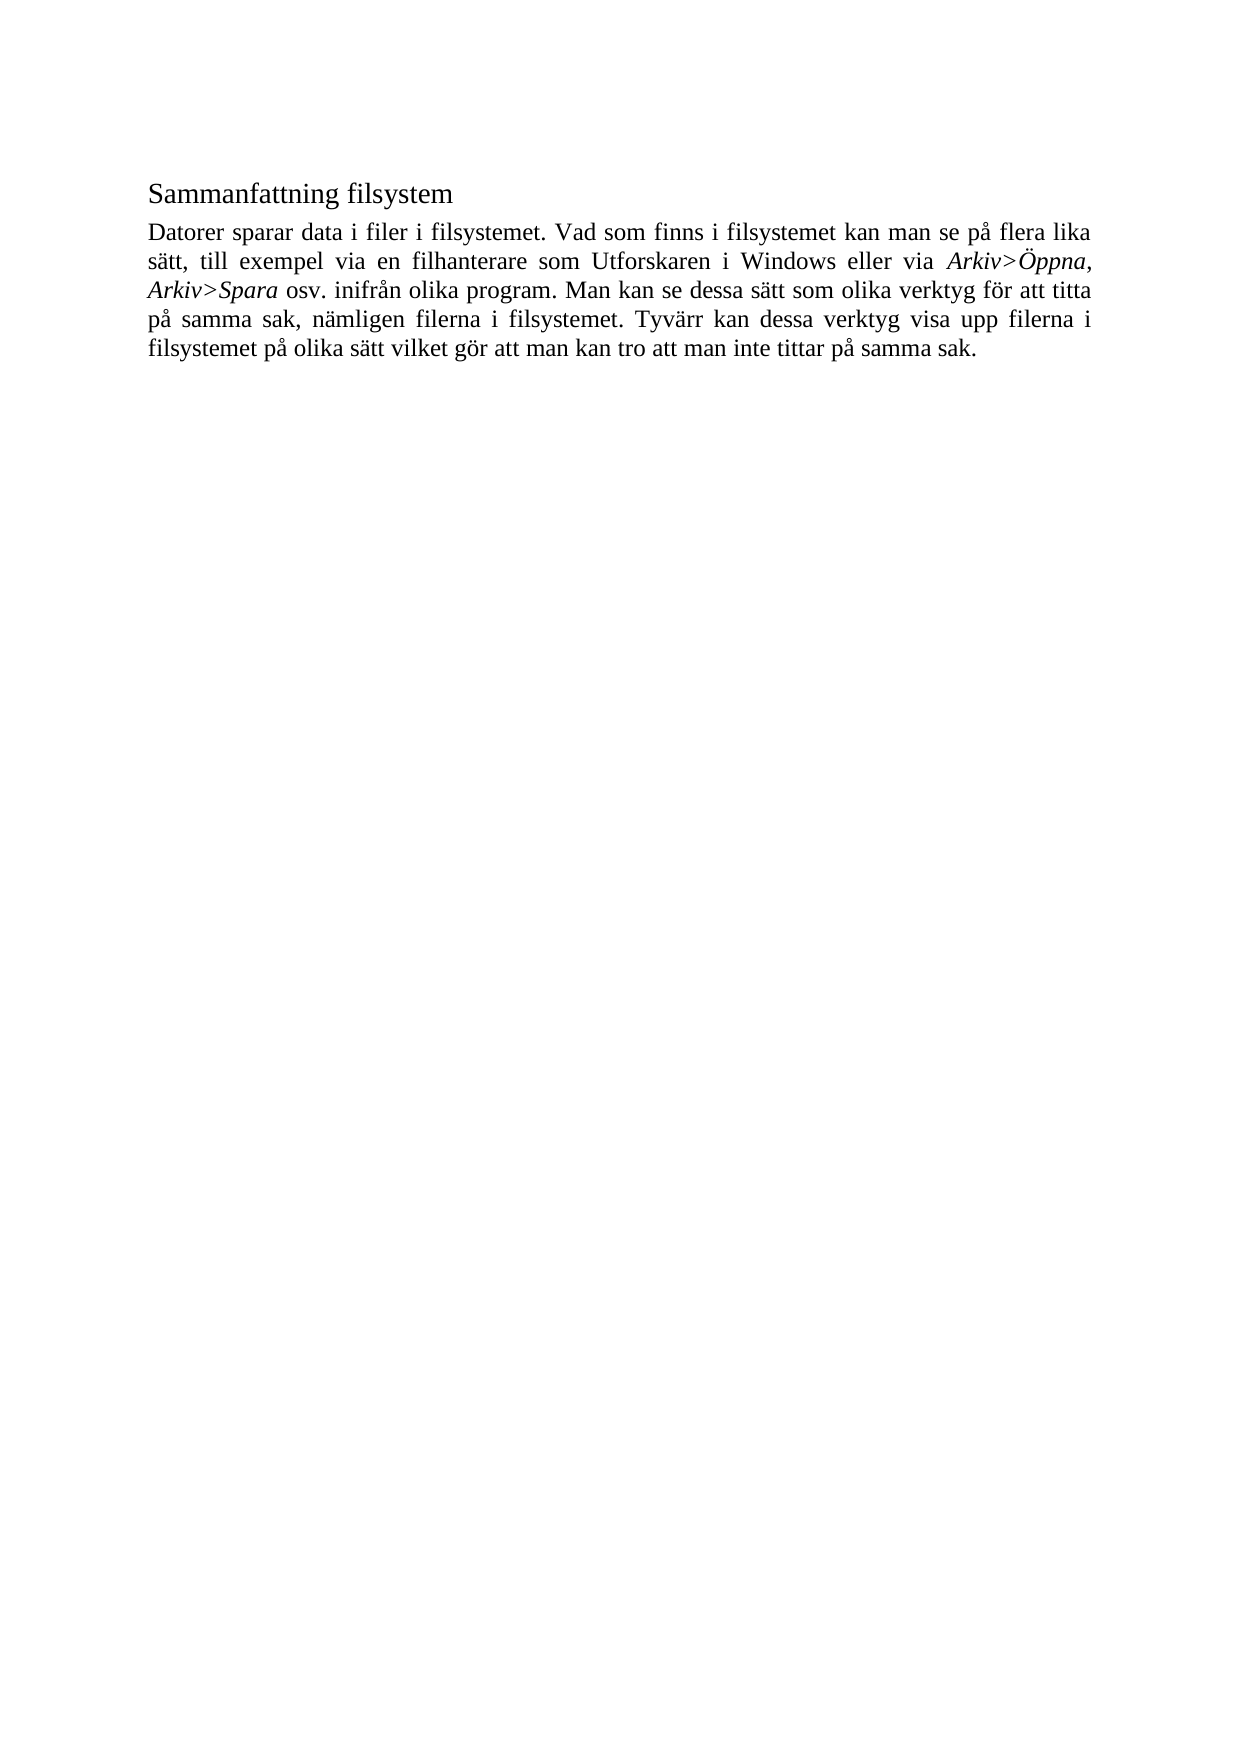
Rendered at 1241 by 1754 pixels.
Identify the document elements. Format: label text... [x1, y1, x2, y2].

text Datorer sparar data i filer i filsystemet. Vad som finns i filsystemet kan man se på flera lika sätt, till exempel via en filhanterare som Utforskaren i Windows eller via Arkiv>Öppna, Arkiv>Spara osv. inifrån olika program. Man kan se dessa sätt som olika verktyg för att titta på samma sak, nämligen filerna i filsystemet. Tyvärr kan dessa verktyg visa upp filerna i filsystemet på olika sätt vilket gör att man kan tro att man inte tittar på samma sak. [148, 217, 1092, 362]
text Sammanfattning filsystem [148, 177, 1092, 210]
